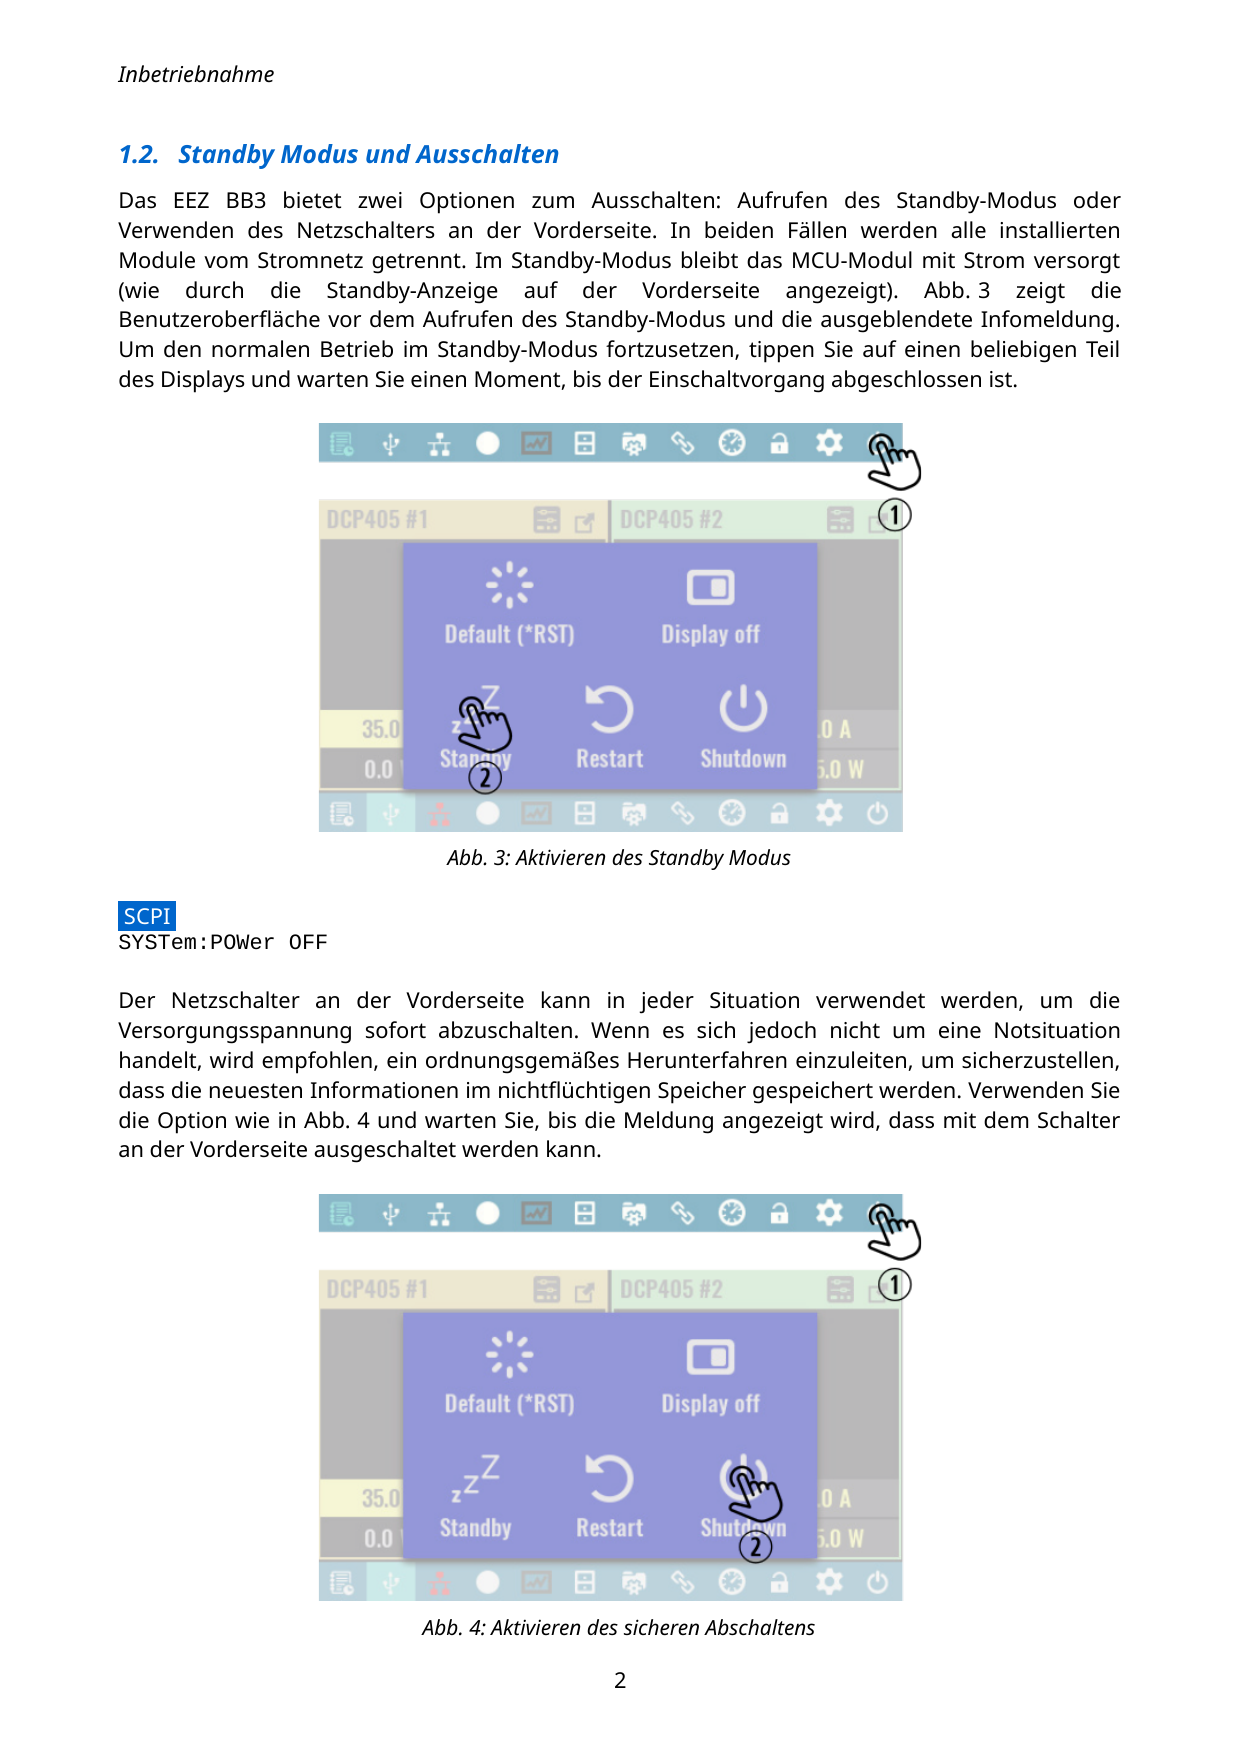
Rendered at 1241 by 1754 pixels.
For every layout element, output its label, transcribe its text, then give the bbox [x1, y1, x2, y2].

text Abb. 3: Aktivieren des Standby Modus [319, 832, 921, 871]
text SYSTem:POWer OFF [118, 931, 1122, 956]
text Das EEZ BB3 bietet zwei Optionen zum Ausschalten: Aufrufen des Standby-Modus oder Verwenden des Netzschalters an der Vorderseite. In beiden Fällen werden alle installierten Module vom Stromnetz getrennt. Im Standby-Modus bleibt das MCU-Modul mit Strom versorgt (wie durch die Standby-Anzeige auf der Vorderseite angezeigt). Abb. 3 zeigt die Benutzeroberfläche vor dem Aufrufen des Standby-Modus und die ausgeblendete Infomeldung. Um den normalen Betrieb im Standby-Modus fortzusetzen, tippen Sie auf einen beliebigen Teil des Displays und warten Sie einen Moment, bis der Einschaltvorgang abgeschlossen ist. [118, 185, 1122, 394]
subtitle Standby Modus und Ausschalten [118, 136, 1122, 170]
text SCPI [118, 901, 1122, 931]
text Der Netzschalter an der Vorderseite kann in jeder Situation verwendet werden, um die Versorgungsspannung sofort abzuschalten. Wenn es sich jedoch nicht um eine Notsituation handelt, wird empfohlen, ein ordnungsgemäßes Herunterfahren einzuleiten, um sicherzustellen, dass die neuesten Informationen im nichtflüchtigen Speicher gespeichert werden. Verwenden Sie die Option wie in Abb. 4 und warten Sie, bis die Meldung angezeigt wird, dass mit dem Schalter an der Vorderseite ausgeschaltet werden kann. [118, 986, 1122, 1164]
text Abb. 4: Aktivieren des sicheren Abschaltens [319, 1601, 921, 1641]
picture [318, 1194, 922, 1601]
picture [318, 423, 922, 832]
